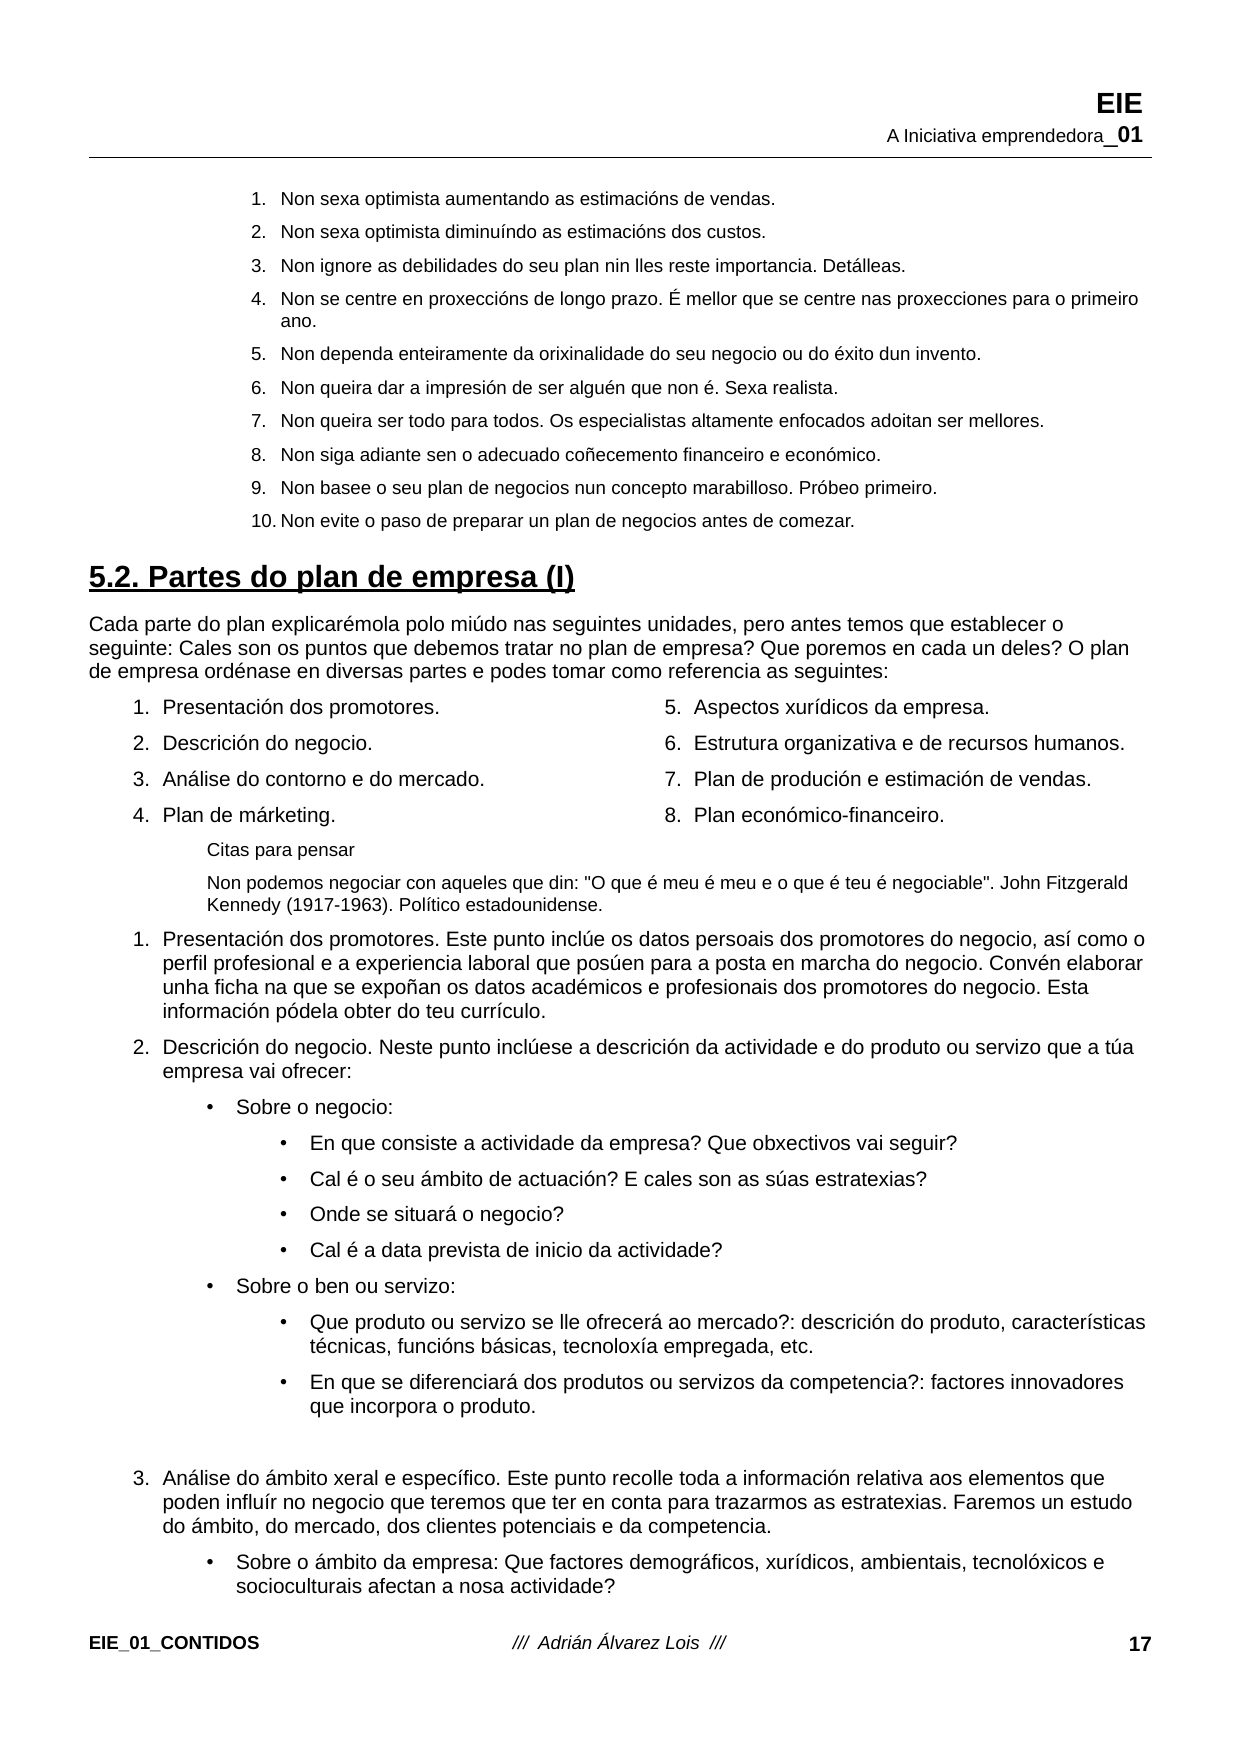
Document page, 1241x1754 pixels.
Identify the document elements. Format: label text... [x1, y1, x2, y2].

list Aspectos xurídicos da empresa. [664, 695, 1152, 719]
list Sobre o ámbito da empresa: Que factores demográficos, xurídicos, ambientais, tecnolóxicos e socioculturais afectan a nosa actividade? [206, 1549, 1152, 1597]
list Non sexa optimista aumentando as estimacións de vendas. [251, 188, 1152, 209]
list Non sexa optimista diminuíndo as estimacións dos custos. [251, 221, 1152, 243]
list Plan de produción e estimación de vendas. [664, 767, 1152, 791]
text Cada parte do plan explicarémola polo miúdo nas seguintes unidades, pero antes temos que establecer o seguinte: Cales son os puntos que debemos tratar no plan de empresa? Que poremos en cada un deles? O plan de empresa ordénase en diversas partes e podes tomar como referencia as seguintes: [88, 611, 1152, 683]
list Plan de márketing. [133, 803, 620, 827]
list Non queira dar a impresión de ser alguén que non é. Sexa realista. [251, 377, 1152, 398]
list Non evite o paso de preparar un plan de negocios antes de comezar. [251, 510, 1152, 532]
text Non podemos negociar con aqueles que din: "O que é meu é meu e o que é teu é negociable". John Fitzgerald Kennedy (1917-1963). Político estadounidense. [207, 872, 1152, 915]
list Non queira ser todo para todos. Os especialistas altamente enfocados adoitan ser mellores. [251, 410, 1152, 432]
list Cal é o seu ámbito de actuación? E cales son as súas estratexias? [280, 1166, 1152, 1190]
list Non basee o seu plan de negocios nun concepto marabilloso. Próbeo primeiro. [251, 477, 1152, 498]
list Non ignore as debilidades do seu plan nin lles reste importancia. Detálleas. [251, 255, 1152, 276]
list Presentación dos promotores. [133, 695, 620, 719]
list En que se diferenciará dos produtos ou servizos da competencia?: factores innovadores que incorpora o produto. [280, 1370, 1152, 1418]
list Descrición do negocio. [133, 731, 620, 755]
list Análise do contorno e do mercado. [133, 767, 620, 791]
list Sobre o negocio: [206, 1094, 1152, 1118]
list En que consiste a actividade da empresa? Que obxectivos vai seguir? [280, 1130, 1152, 1154]
list Cal é a data prevista de inicio da actividade? [280, 1238, 1152, 1262]
list Presentación dos promotores. Este punto inclúe os datos persoais dos promotores do negocio, así como o perfil profesional e a experiencia laboral que posúen para a posta en marcha do negocio. Convén elaborar unha ficha na que se expoñan os datos académicos e profesionais dos promotores do negocio. Esta información pódela obter do teu currículo. [133, 927, 1152, 1023]
list Onde se situará o negocio? [280, 1202, 1152, 1226]
list Que produto ou servizo se lle ofrecerá ao mercado?: descrición do produto, características técnicas, funcións básicas, tecnoloxía empregada, etc. [280, 1310, 1152, 1358]
list Plan económico-financeiro. [664, 803, 1152, 827]
list Descrición do negocio. Neste punto inclúese a descrición da actividade e do produto ou servizo que a túa empresa vai ofrecer: [133, 1035, 1152, 1083]
subtitle 5.2. Partes do plan de empresa (I) [88, 558, 1152, 594]
list Non dependa enteiramente da orixinalidade do seu negocio ou do éxito dun invento. [251, 343, 1152, 365]
text Citas para pensar [207, 838, 1152, 860]
list Non se centre en proxeccións de longo prazo. É mellor que se centre nas proxecciones para o primeiro ano. [251, 288, 1152, 331]
list Sobre o ben ou servizo: [206, 1274, 1152, 1298]
list Estrutura organizativa e de recursos humanos. [664, 731, 1152, 755]
list Análise do ámbito xeral e específico. Este punto recolle toda a información relativa aos elementos que poden influír no negocio que teremos que ter en conta para trazarmos as estratexias. Faremos un estudo do ámbito, do mercado, dos clientes potenciais e da competencia. [133, 1466, 1152, 1538]
list Non siga adiante sen o adecuado coñecemento financeiro e económico. [251, 443, 1152, 465]
